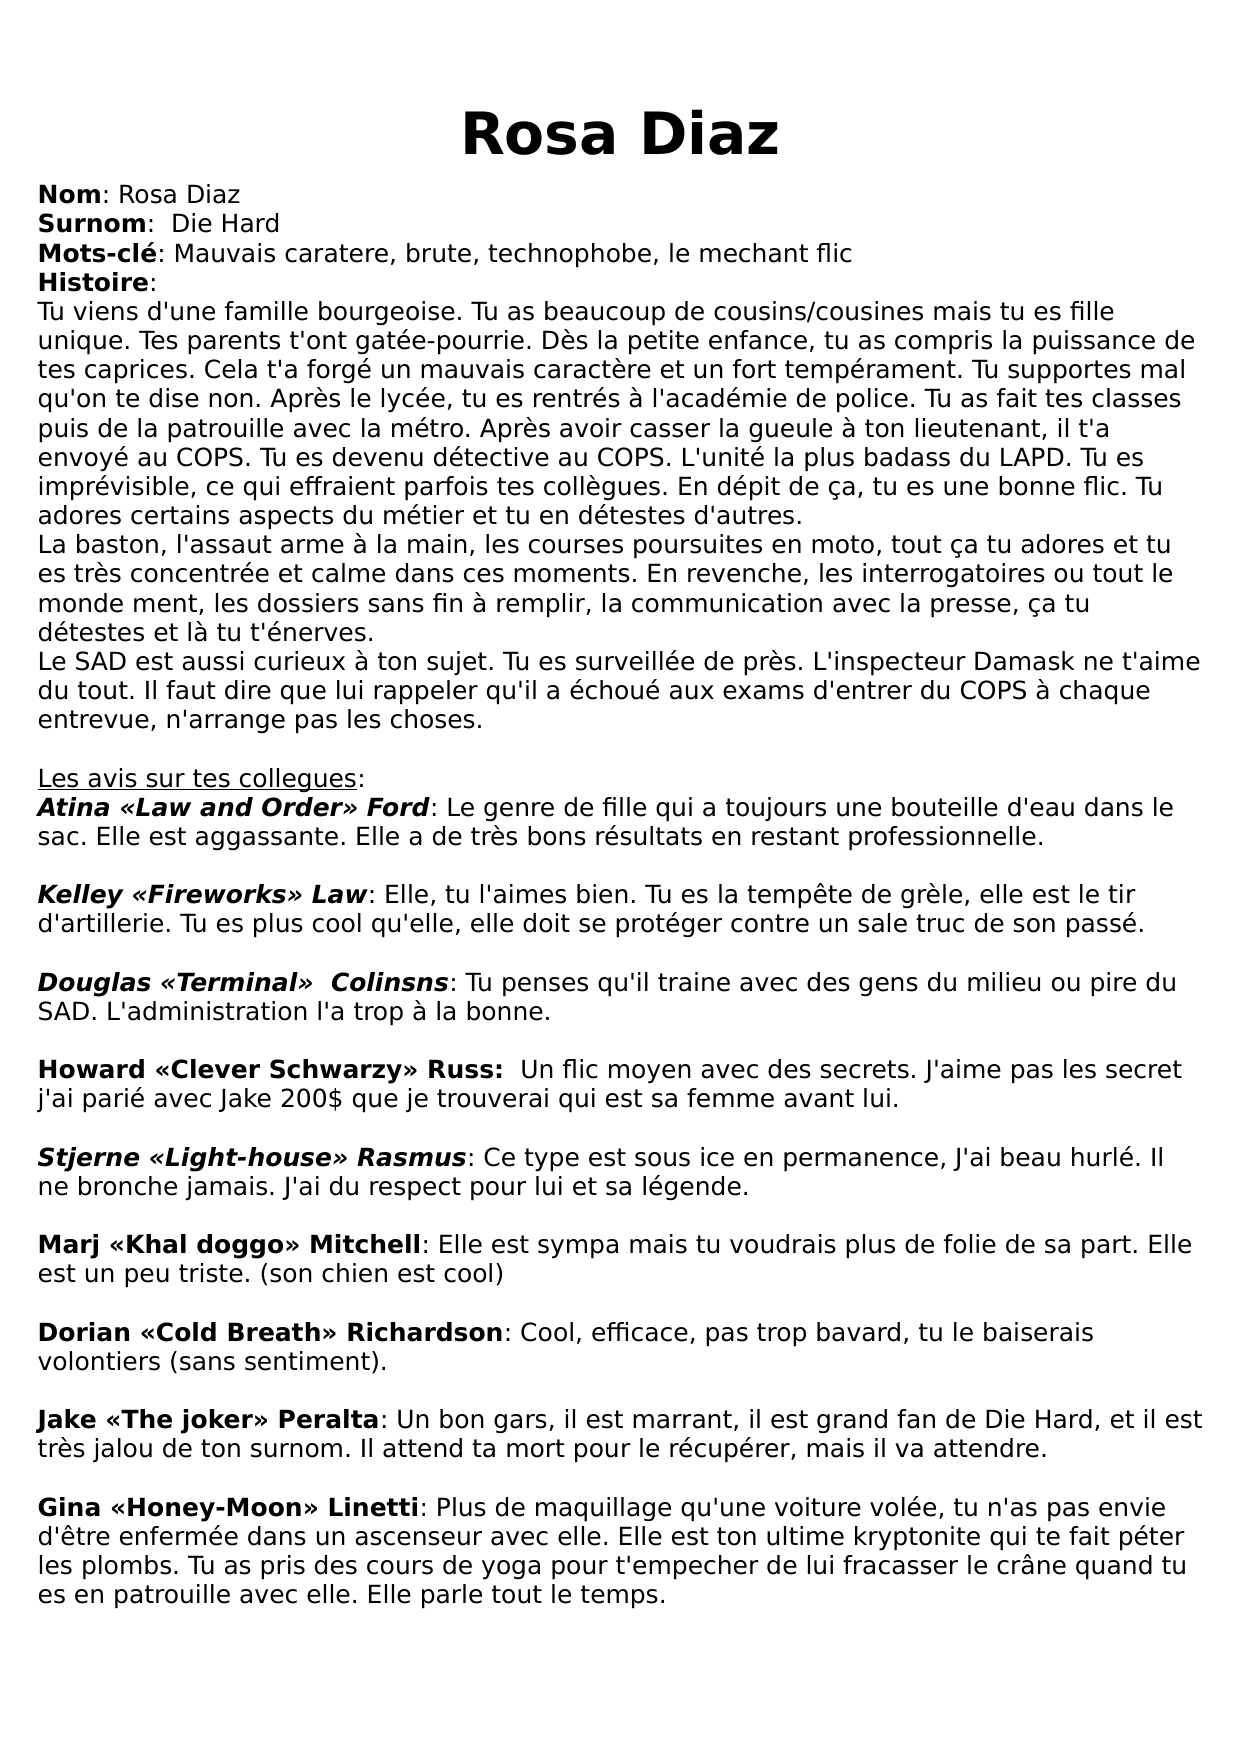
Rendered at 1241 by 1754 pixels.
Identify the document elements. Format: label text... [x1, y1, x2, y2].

text Dorian «Cold Breath» Richardson: Cool, efficace, pas trop bavard, tu le baiserais volontiers (sans sentiment). [37, 1318, 1203, 1376]
text Howard «Clever Schwarzy» Russ: Un flic moyen avec des secrets. J'aime pas les secret j'ai parié avec Jake 200$ que je trouverai qui est sa femme avant lui. [37, 1055, 1203, 1114]
text Histoire: [37, 268, 1203, 297]
text Gina «Honey-Moon» Linetti: Plus de maquillage qu'une voiture volée, tu n'as pas envie d'être enfermée dans un ascenseur avec elle. Elle est ton ultime kryptonite qui te fait péter les plombs. Tu as pris des cours de yoga pour t'empecher de lui fracasser le crâne quand tu es en patrouille avec elle. Elle parle tout le temps. [37, 1493, 1203, 1609]
text Nom: Rosa Diaz [37, 180, 1203, 209]
text Atina «Law and Order» Ford: Le genre de fille qui a toujours une bouteille d'eau dans le sac. Elle est aggassante. Elle a de très bons résultats en restant professionnelle. [37, 793, 1203, 851]
text Surnom: Die Hard Mots-clé: Mauvais caratere, brute, technophobe, le mechant flic [37, 209, 1203, 268]
text Tu viens d'une famille bourgeoise. Tu as beaucoup de cousins/cousines mais tu es fille unique. Tes parents t'ont gatée-pourrie. Dès la petite enfance, tu as compris la puissance de tes caprices. Cela t'a forgé un mauvais caractère et un fort tempérament. Tu supportes mal qu'on te dise non. Après le lycée, tu es rentrés à l'académie de police. Tu as fait tes classes puis de la patrouille avec la métro. Après avoir casser la gueule à ton lieutenant, il t'a envoyé au COPS. Tu es devenu détective au COPS. L'unité la plus badass du LAPD. Tu es imprévisible, ce qui effraient parfois tes collègues. En dépit de ça, tu es une bonne flic. Tu adores certains aspects du métier et tu en détestes d'autres. [37, 297, 1203, 530]
text Le SAD est aussi curieux à ton sujet. Tu es surveillée de près. L'inspecteur Damask ne t'aime du tout. Il faut dire que lui rappeler qu'il a échoué aux exams d'entrer du COPS à chaque entrevue, n'arrange pas les choses. [37, 647, 1203, 734]
text Les avis sur tes collegues: [37, 734, 1203, 793]
title Rosa Diaz [37, 100, 1203, 168]
text La baston, l'assaut arme à la main, les courses poursuites en moto, tout ça tu adores et tu es très concentrée et calme dans ces moments. En revenche, les interrogatoires ou tout le monde ment, les dossiers sans fin à remplir, la communication avec la presse, ça tu détestes et là tu t'énerves. [37, 530, 1203, 647]
text Kelley «Fireworks» Law: Elle, tu l'aimes bien. Tu es la tempête de grèle, elle est le tir d'artillerie. Tu es plus cool qu'elle, elle doit se protéger contre un sale truc de son passé. [37, 880, 1203, 939]
text Stjerne «Light-house» Rasmus: Ce type est sous ice en permanence, J'ai beau hurlé. Il ne bronche jamais. J'ai du respect pour lui et sa légende. [37, 1143, 1203, 1201]
text Marj «Khal doggo» Mitchell: Elle est sympa mais tu voudrais plus de folie de sa part. Elle est un peu triste. (son chien est cool) [37, 1230, 1203, 1289]
text Jake «The joker» Peralta: Un bon gars, il est marrant, il est grand fan de Die Hard, et il est très jalou de ton surnom. Il attend ta mort pour le récupérer, mais il va attendre. [37, 1405, 1203, 1464]
text Douglas «Terminal» Colinsns: Tu penses qu'il traine avec des gens du milieu ou pire du SAD. L'administration l'a trop à la bonne. [37, 968, 1203, 1026]
